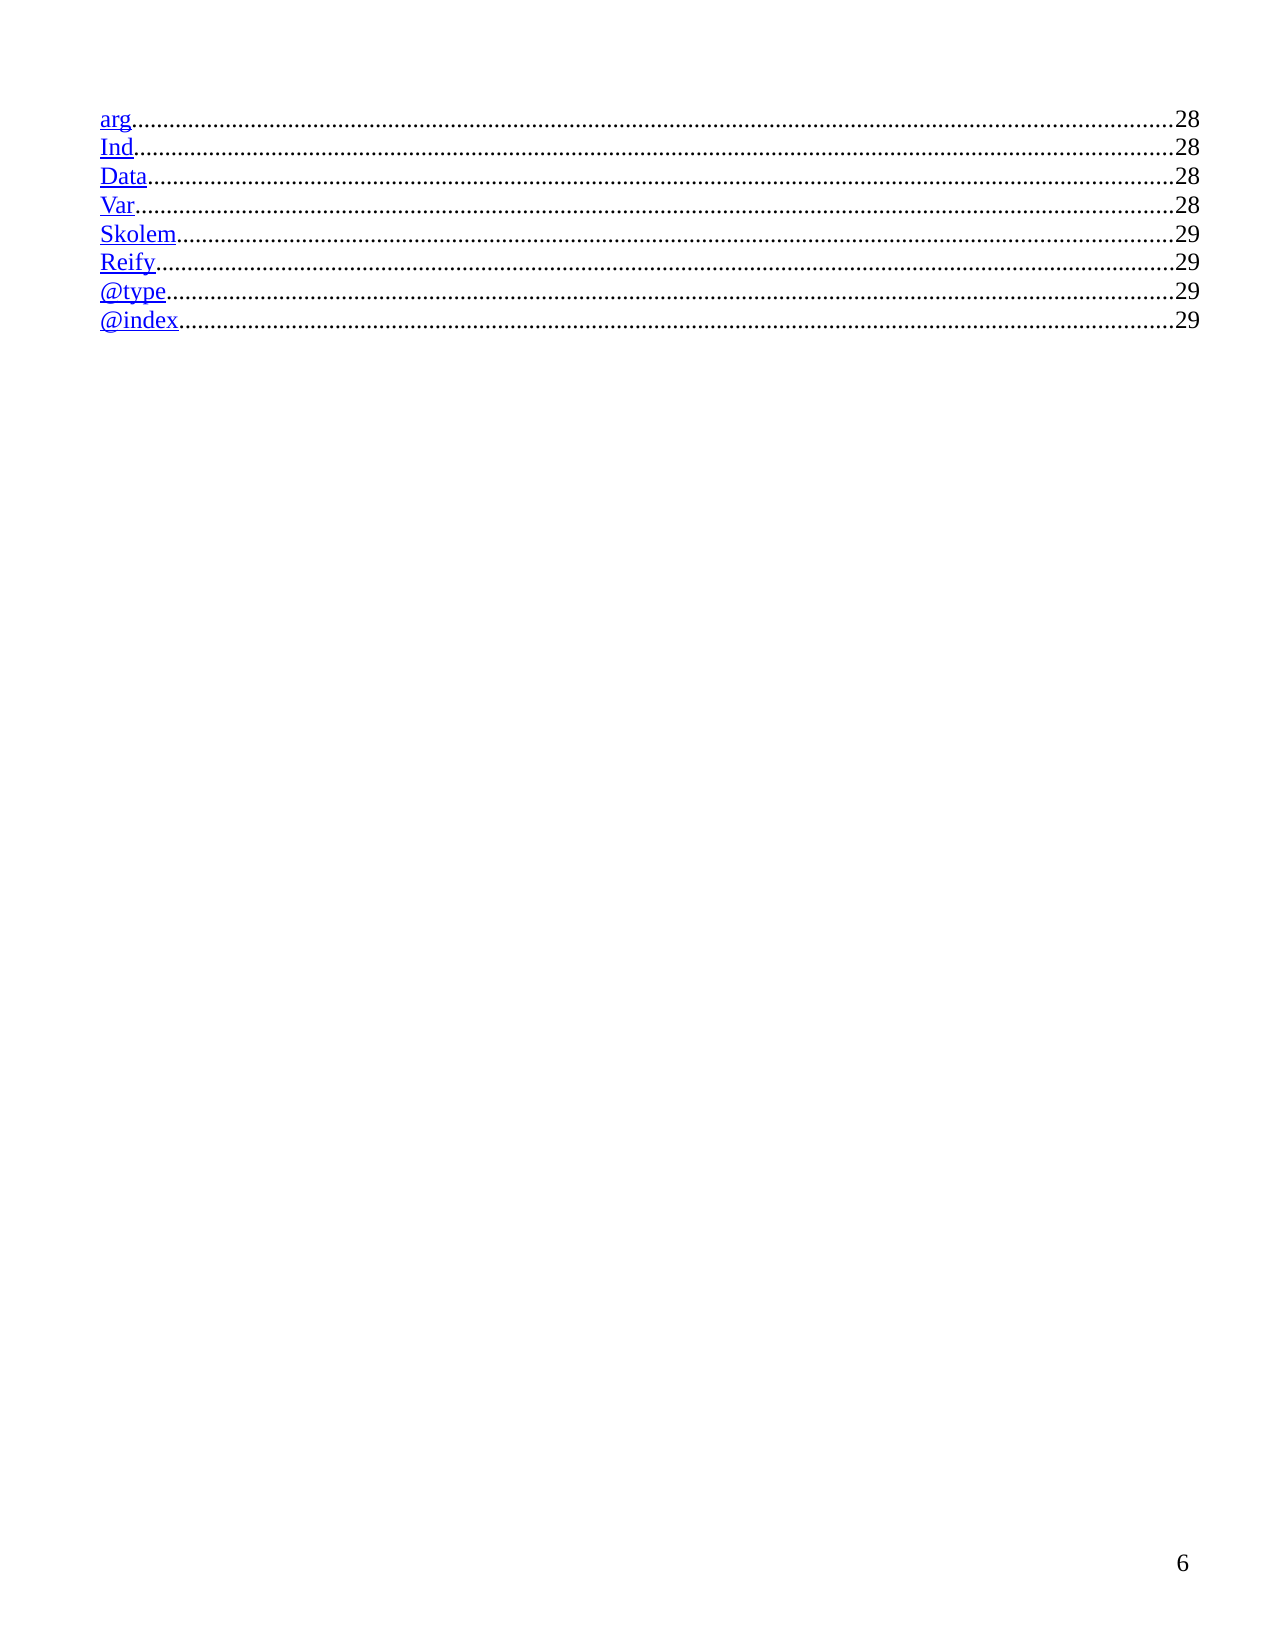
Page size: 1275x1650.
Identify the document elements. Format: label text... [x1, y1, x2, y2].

text Ind 28 [100, 132, 1200, 161]
text @index 29 [100, 305, 1200, 334]
text Data 28 [100, 161, 1200, 190]
text @type 29 [100, 276, 1200, 305]
text Var 28 [100, 190, 1200, 219]
text arg 28 [100, 104, 1200, 132]
text Skolem 29 [100, 219, 1200, 247]
text Reify 29 [100, 247, 1200, 276]
